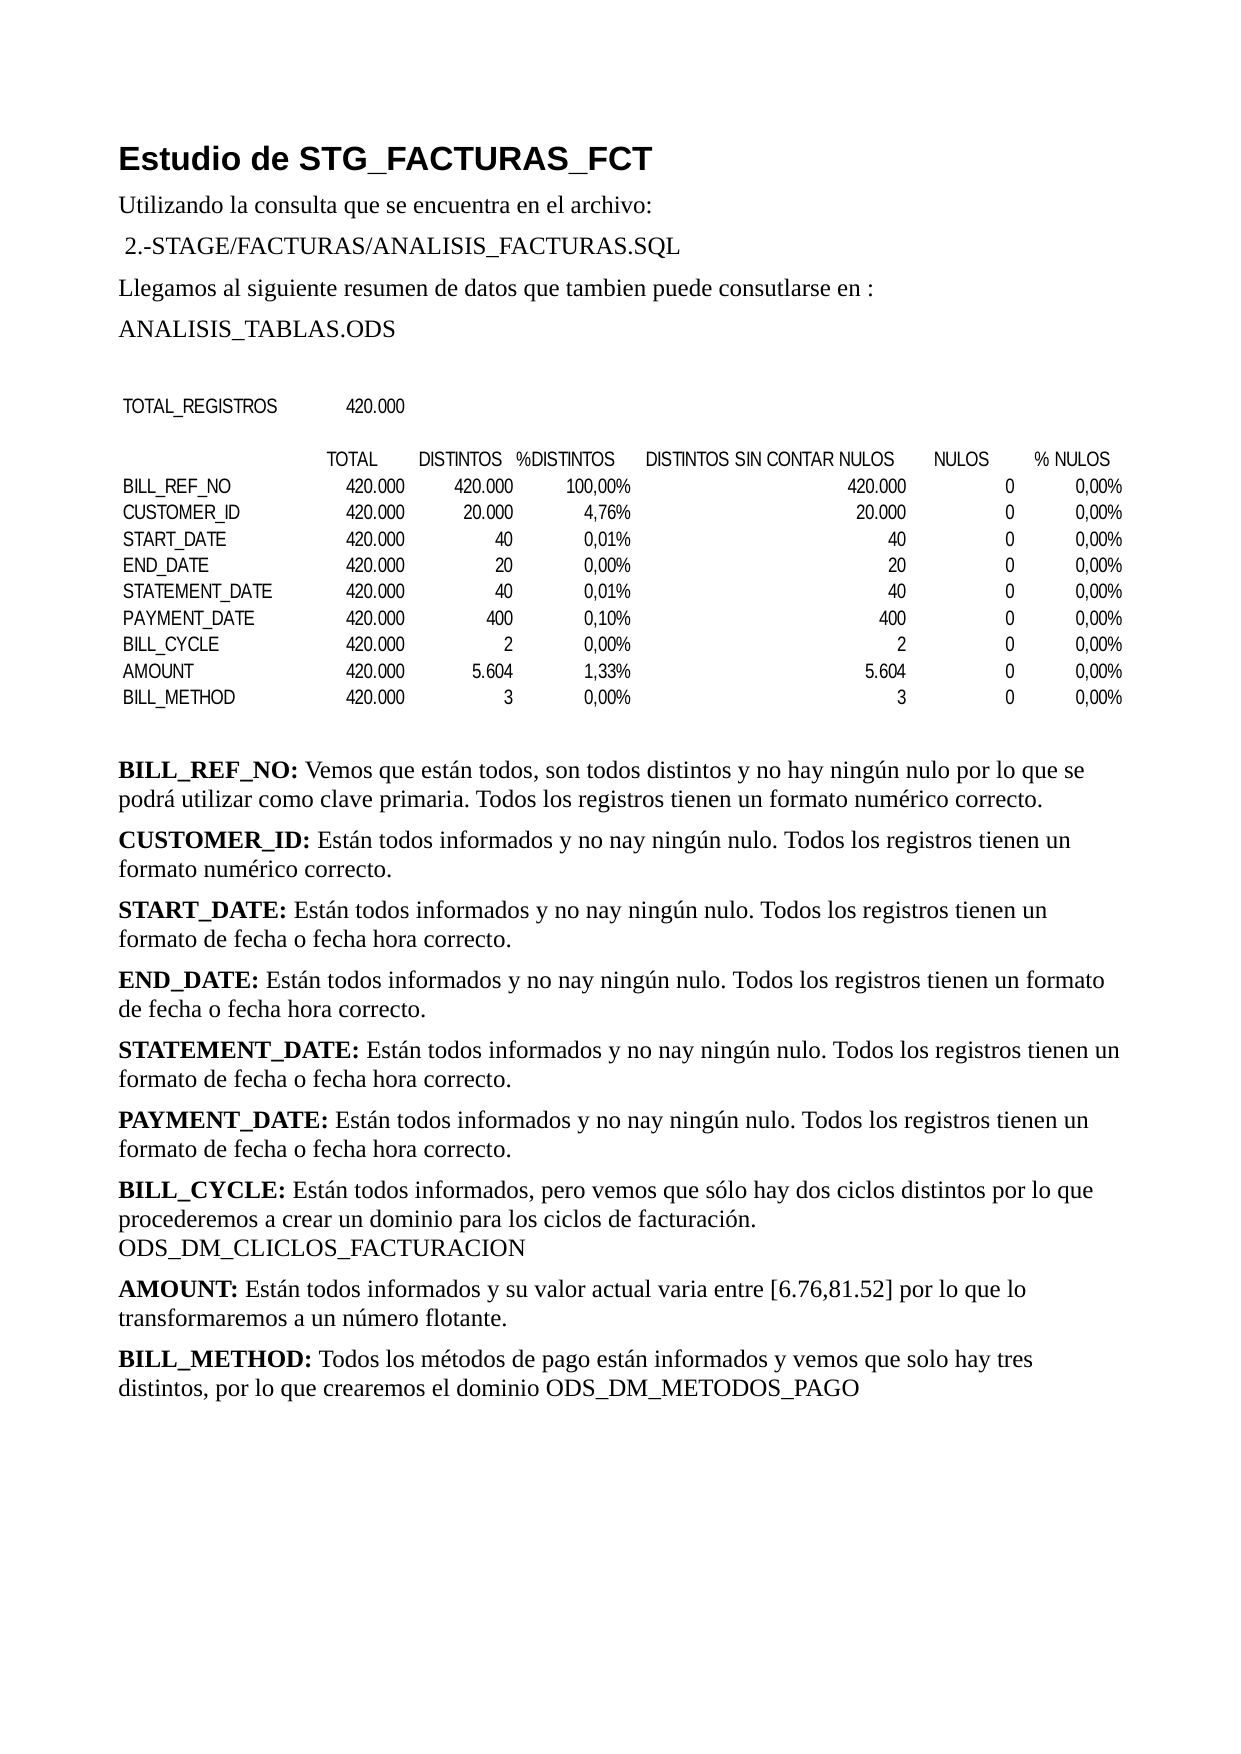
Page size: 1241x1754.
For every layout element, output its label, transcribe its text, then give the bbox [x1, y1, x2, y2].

text 2.-STAGE/FACTURAS/ANALISIS_FACTURAS.SQL [118, 231, 1122, 260]
text BILL_METHOD: Todos los métodos de pago están informados y vemos que solo hay tres distintos, por lo que crearemos el dominio ODS_DM_METODOS_PAGO [118, 1344, 1122, 1401]
text BILL_REF_NO: Vemos que están todos, son todos distintos y no hay ningún nulo por lo que se podrá utilizar como clave primaria. Todos los registros tienen un formato numérico correcto. [118, 755, 1122, 813]
text START_DATE: Están todos informados y no nay ningún nulo. Todos los registros tienen un formato de fecha o fecha hora correcto. [118, 895, 1122, 953]
text AMOUNT: Están todos informados y su valor actual varia entre [6.76,81.52] por lo que lo transformaremos a un número flotante. [118, 1274, 1122, 1331]
text STATEMENT_DATE: Están todos informados y no nay ningún nulo. Todos los registros tienen un formato de fecha o fecha hora correcto. [118, 1035, 1122, 1093]
text BILL_CYCLE: Están todos informados, pero vemos que sólo hay dos ciclos distintos por lo que procederemos a crear un dominio para los ciclos de facturación. ODS_DM_CLICLOS_FACTURACION [118, 1175, 1122, 1261]
text CUSTOMER_ID: Están todos informados y no nay ningún nulo. Todos los registros tienen un formato numérico correcto. [118, 825, 1122, 883]
text END_DATE: Están todos informados y no nay ningún nulo. Todos los registros tienen un formato de fecha o fecha hora correcto. [118, 965, 1122, 1023]
text PAYMENT_DATE: Están todos informados y no nay ningún nulo. Todos los registros tienen un formato de fecha o fecha hora correcto. [118, 1105, 1122, 1163]
subtitle Estudio de STG_FACTURAS_FCT [118, 139, 1122, 178]
text ANALISIS_TABLAS.ODS [118, 314, 1122, 343]
text Llegamos al siguiente resumen de datos que tambien puede consutlarse en : [118, 273, 1122, 301]
text Utilizando la consulta que se encuentra en el archivo: [118, 190, 1122, 219]
